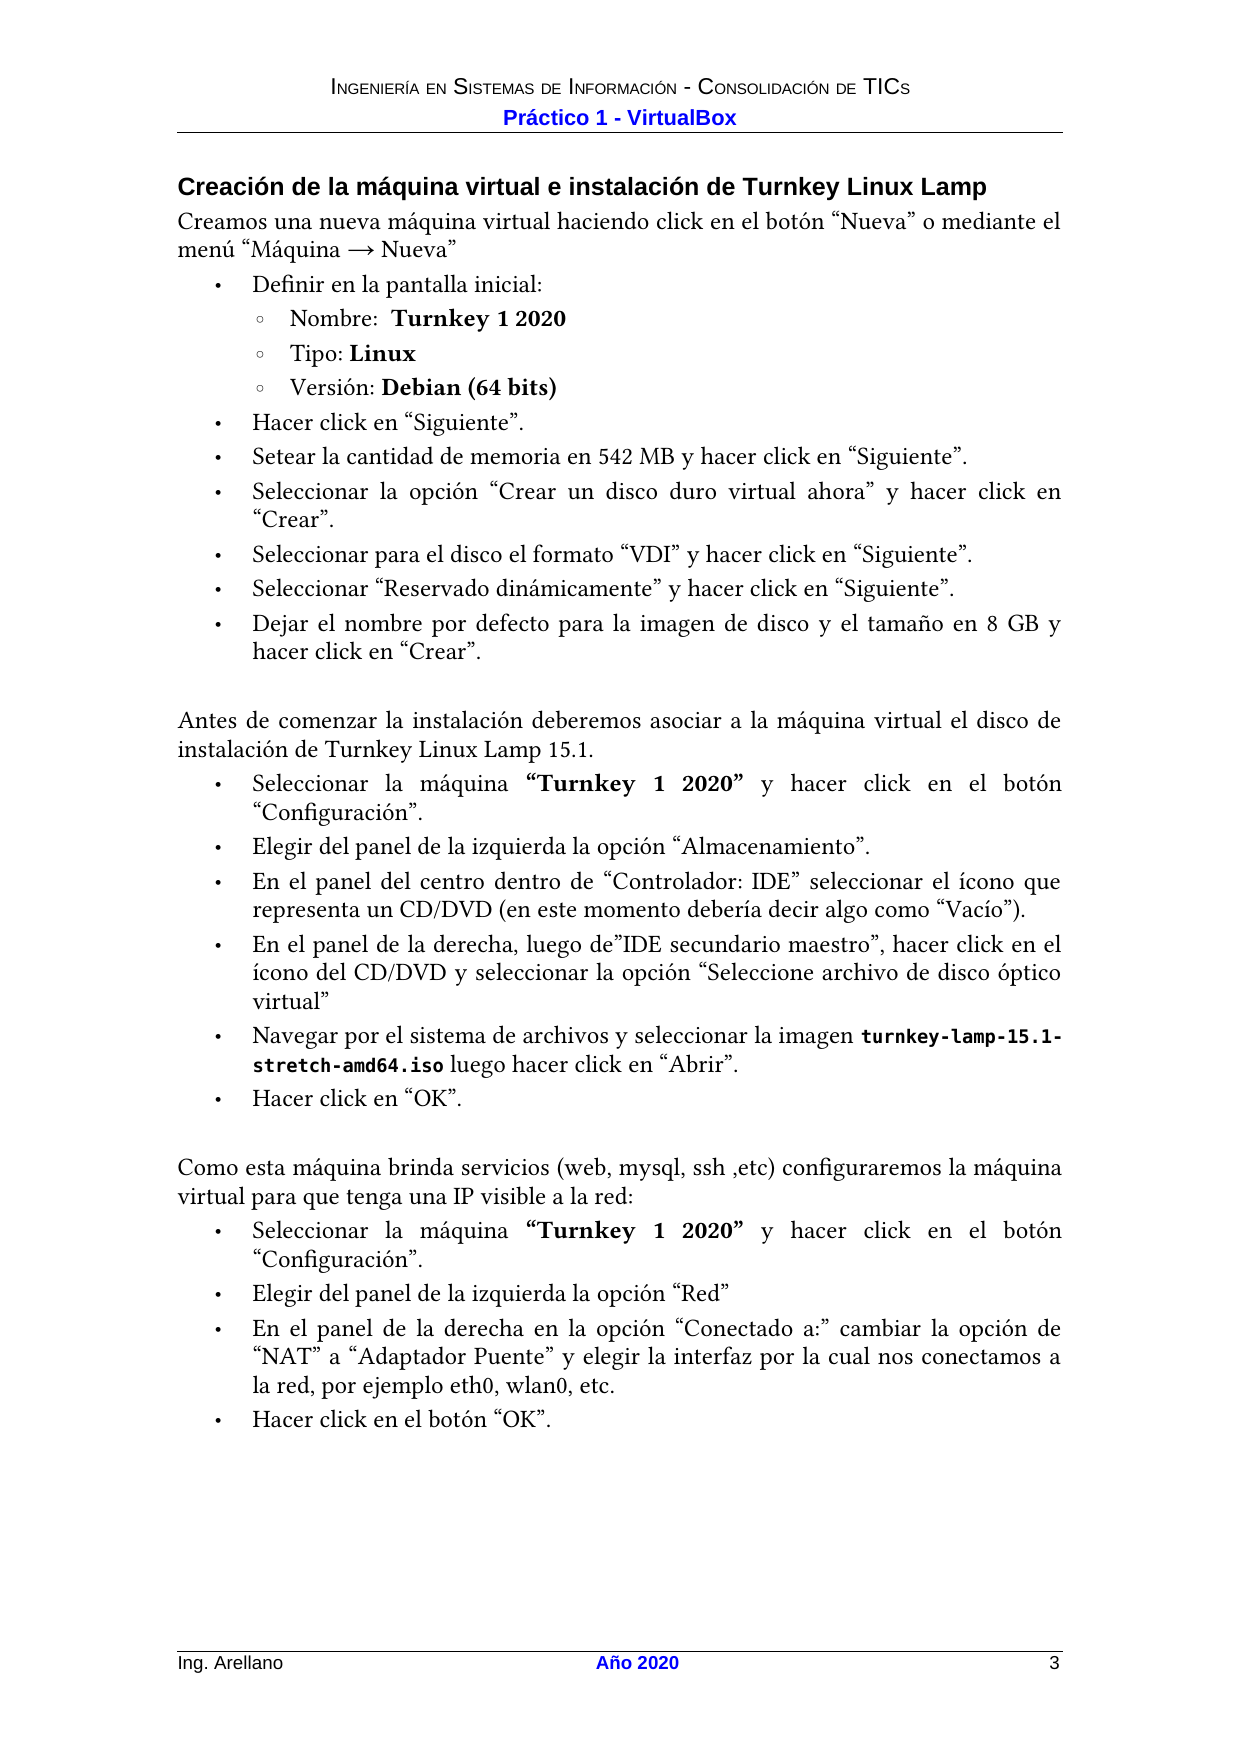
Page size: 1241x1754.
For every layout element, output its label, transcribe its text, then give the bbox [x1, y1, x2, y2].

list Setear la cantidad de memoria en 542 MB y hacer click en “Siguiente”. [215, 442, 1063, 471]
list Hacer click en “Siguiente”. [215, 408, 1063, 436]
subtitle Creación de la máquina virtual e instalación de Turnkey Linux Lamp [177, 173, 1063, 201]
list Hacer click en “OK”. [215, 1084, 1063, 1113]
list Elegir del panel de la izquierda la opción “Almacenamiento”. [215, 832, 1063, 861]
list Seleccionar la máquina “Turnkey 1 2020” y hacer click en el botón “Configuración”. [215, 1216, 1063, 1273]
text Antes de comenzar la instalación deberemos asociar a la máquina virtual el disco de instalación de Turnkey Linux Lamp 15.1. [177, 706, 1063, 763]
list En el panel de la derecha, luego de”IDE secundario maestro”, hacer click en el ícono del CD/DVD y seleccionar la opción “Seleccione archivo de disco óptico virtual” [215, 930, 1063, 1016]
list Seleccionar para el disco el formato “VDI” y hacer click en “Siguiente”. [215, 540, 1063, 568]
text Creamos una nueva máquina virtual haciendo click en el botón “Nueva” o mediante el menú “Máquina → Nueva” [177, 207, 1063, 264]
list Versión: Debian (64 bits) [252, 373, 1063, 402]
list Hacer click en el botón “OK”. [215, 1406, 1063, 1434]
list Elegir del panel de la izquierda la opción “Red” [215, 1279, 1063, 1308]
list Definir en la pantalla inicial: [215, 270, 1063, 298]
list En el panel de la derecha en la opción “Conectado a:” cambiar la opción de “NAT” a “Adaptador Puente” y elegir la interfaz por la cual nos conectamos a la red, por ejemplo eth0, wlan0, etc. [215, 1314, 1063, 1399]
list Navegar por el sistema de archivos y seleccionar la imagen turnkey-lamp-15.1-stretch-amd64.iso luego hacer click en “Abrir”. [215, 1021, 1063, 1078]
list Seleccionar “Reservado dinámicamente” y hacer click en “Siguiente”. [215, 574, 1063, 603]
text Como esta máquina brinda servicios (web, mysql, ssh ,etc) configuraremos la máquina virtual para que tenga una IP visible a la red: [177, 1153, 1063, 1211]
list Tipo: Linux [252, 339, 1063, 367]
list En el panel del centro dentro de “Controlador: IDE” seleccionar el ícono que representa un CD/DVD (en este momento debería decir algo como “Vacío”). [215, 867, 1063, 924]
list Seleccionar la opción “Crear un disco duro virtual ahora” y hacer click en “Crear”. [215, 477, 1063, 534]
list Nombre: Turnkey 1 2020 [252, 304, 1063, 333]
list Dejar el nombre por defecto para la imagen de disco y el tamaño en 8 GB y hacer click en “Crear”. [215, 609, 1063, 666]
list Seleccionar la máquina “Turnkey 1 2020” y hacer click en el botón “Configuración”. [215, 769, 1063, 826]
